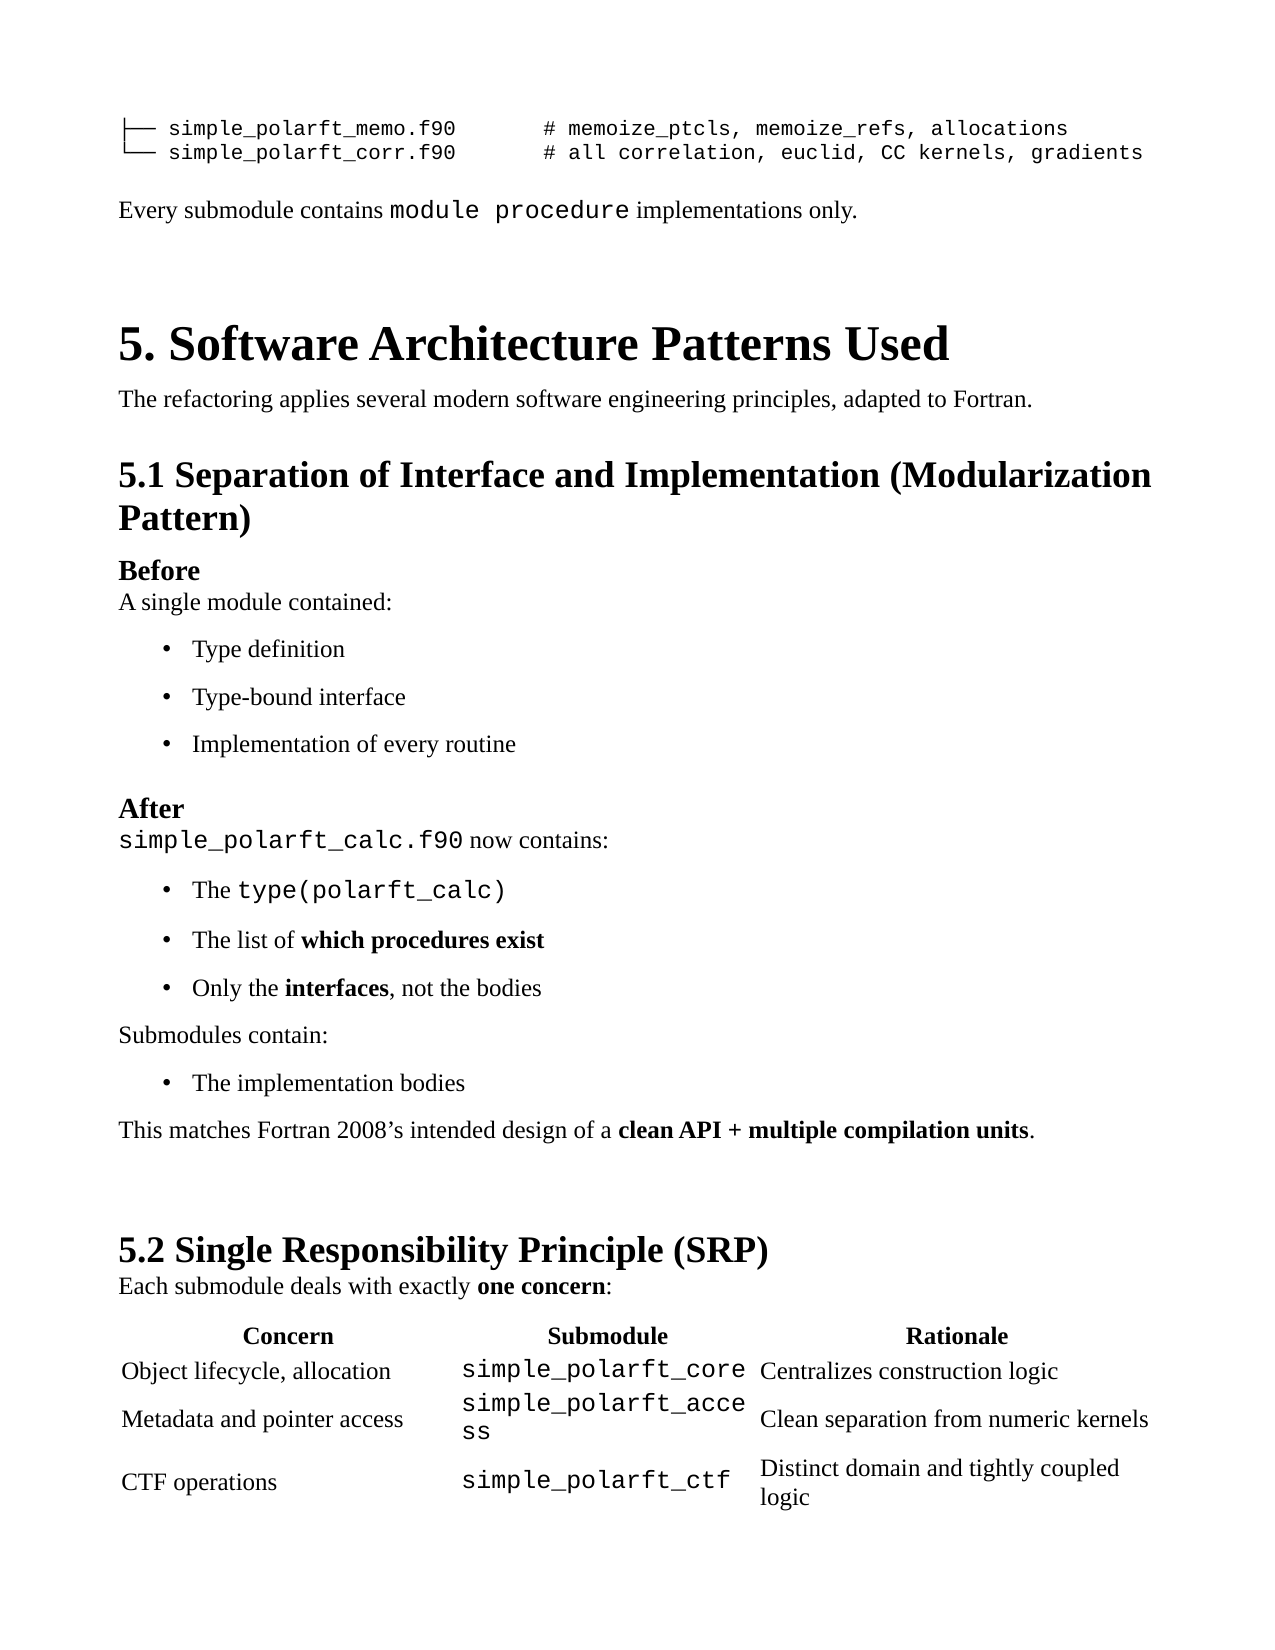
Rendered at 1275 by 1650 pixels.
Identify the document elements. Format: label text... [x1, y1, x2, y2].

text Each submodule deals with exactly one concern: [118, 1271, 1157, 1300]
text A single module contained: [118, 587, 1157, 615]
list Implementation of every routine [162, 729, 1157, 758]
list Type definition [162, 634, 1157, 663]
table_cell Centralizes construction logic [757, 1353, 1157, 1388]
subtitle After [118, 792, 1157, 825]
subtitle 5.1 Separation of Interface and Implementation (Modularization Pattern) [118, 452, 1157, 538]
text The refactoring applies several modern software engineering principles, adapted to Fortran. [118, 384, 1157, 412]
text └── simple_polarft_corr.f90 # all correlation, euclid, CC kernels, gradients [118, 142, 1157, 165]
text This matches Fortran 2008’s intended design of a clean API + multiple compilation units. [118, 1116, 1157, 1144]
table_cell CTF operations [118, 1450, 458, 1513]
text simple_polarft_calc.f90 now contains: [118, 825, 1157, 856]
table_cell simple_polarft_access [458, 1388, 757, 1450]
text Every submodule contains module procedure implementations only. [118, 195, 1157, 226]
text ├── simple_polarft_memo.f90 # memoize_ptcls, memoize_refs, allocations [118, 118, 1157, 142]
table_cell Object lifecycle, allocation [118, 1353, 458, 1388]
subtitle 5.2 Single Responsibility Principle (SRP) [118, 1228, 1157, 1271]
list Type-bound interface [162, 682, 1157, 711]
text Submodules contain: [118, 1020, 1157, 1049]
subtitle Before [118, 553, 1157, 587]
table_header Concern [118, 1319, 458, 1353]
table_header Rationale [757, 1319, 1157, 1353]
list The type(polarft_calc) [162, 875, 1157, 906]
list Only the interfaces, not the bodies [162, 973, 1157, 1001]
table_cell Metadata and pointer access [118, 1388, 458, 1450]
list The list of which procedures exist [162, 925, 1157, 954]
subtitle 5. Software Architecture Patterns Used [118, 314, 1157, 371]
table_cell Clean separation from numeric kernels [757, 1388, 1157, 1450]
table_cell Distinct domain and tightly coupled logic [757, 1450, 1157, 1513]
table_cell simple_polarft_core [458, 1353, 757, 1388]
list The implementation bodies [162, 1068, 1157, 1097]
table_header Submodule [458, 1319, 757, 1353]
table_cell simple_polarft_ctf [458, 1450, 757, 1513]
